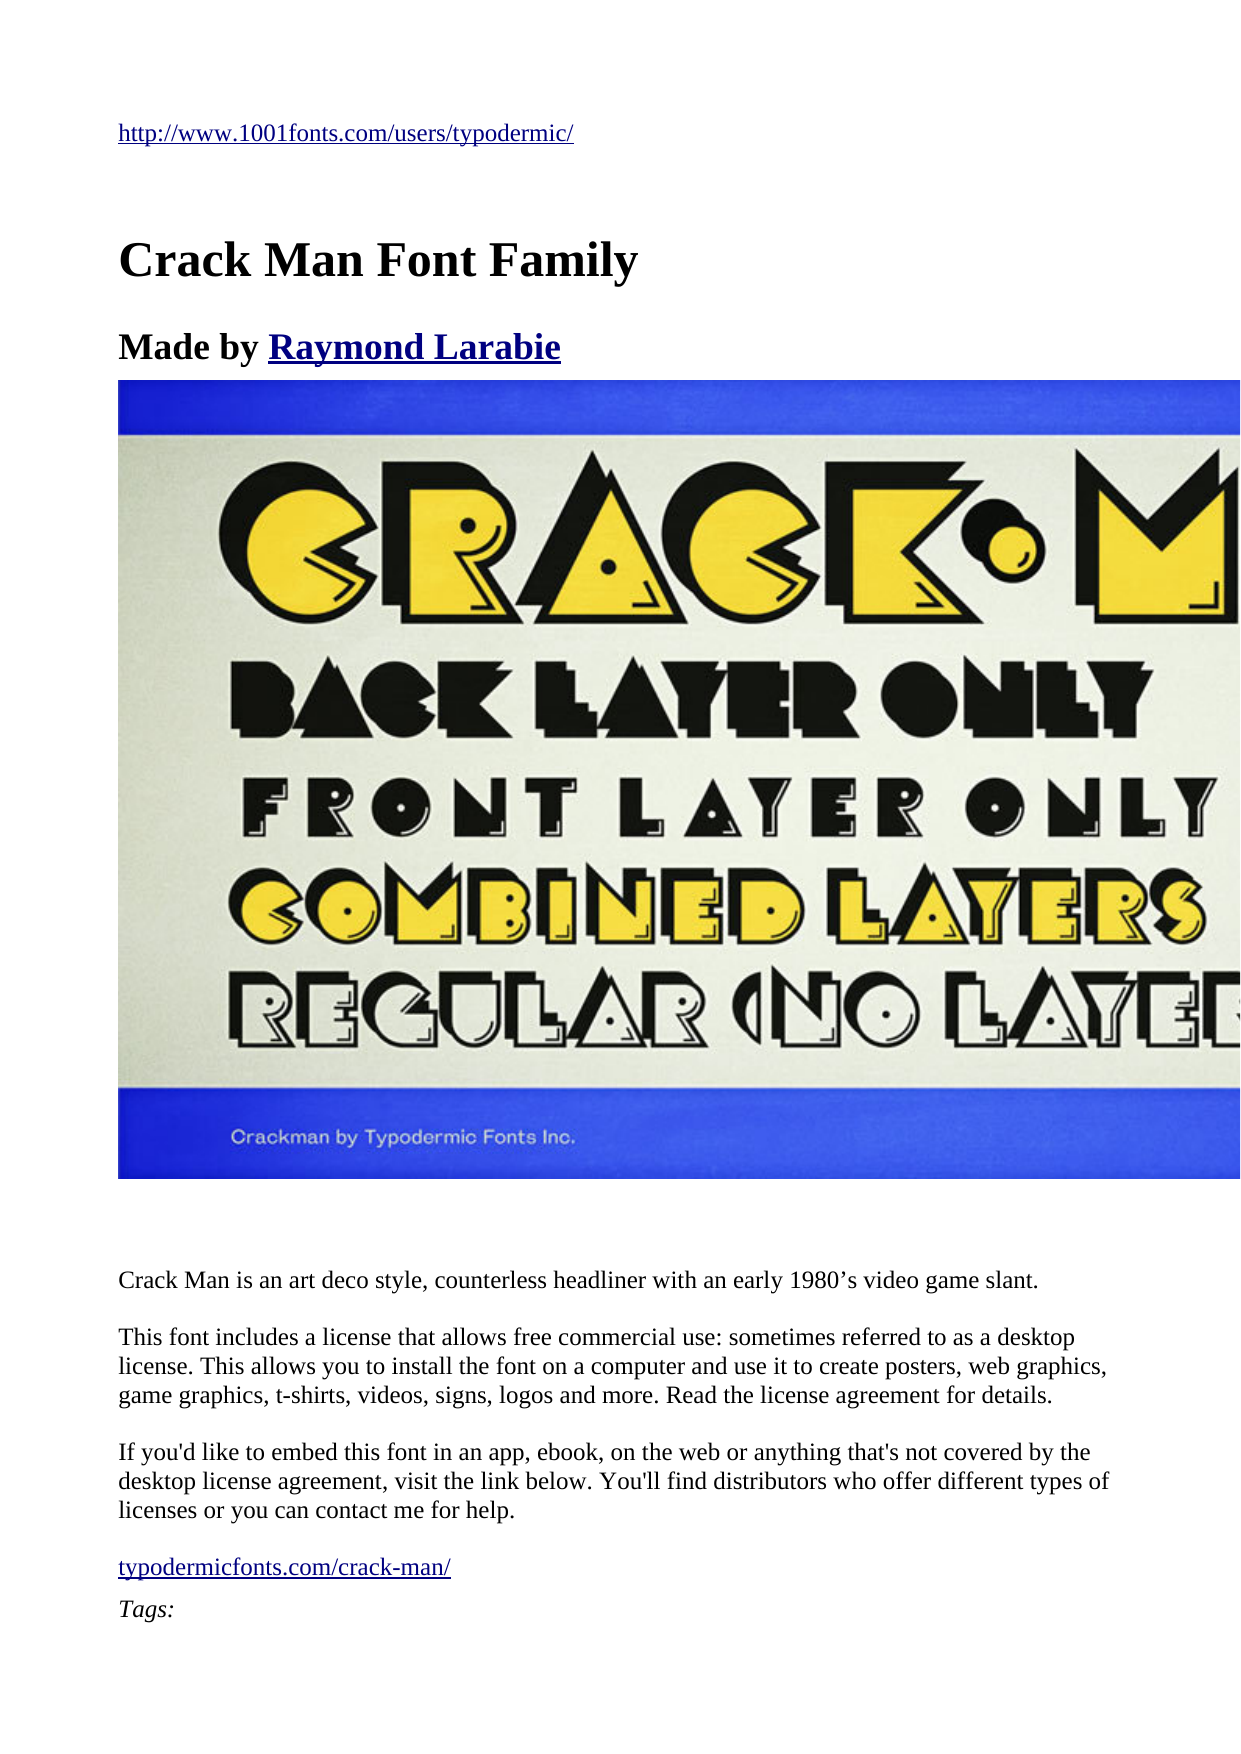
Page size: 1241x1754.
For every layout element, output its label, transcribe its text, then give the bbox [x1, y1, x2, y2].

text http://www.1001fonts.com/users/typodermic/ [118, 118, 1122, 147]
subtitle Made by Raymond Larabie [118, 324, 1122, 367]
text Crack Man is an art deco style, counterless headliner with an early 1980’s video game slant. This font includes a license that allows free commercial use: sometimes referred to as a desktop license. This allows you to install the font on a computer and use it to create posters, web graphics, game graphics, t-shirts, videos, signs, logos and more. Read the license agreement for details. If you'd like to embed this font in an app, ebook, on the web or anything that's not covered by the desktop license agreement, visit the link below. You'll find distributors who offer different types of licenses or you can contact me for help. typodermicfonts.com/crack-man/ [118, 1265, 1122, 1581]
picture [118, 380, 1241, 1179]
subtitle Crack Man Font Family [118, 229, 1122, 287]
text Tags: [118, 1594, 1122, 1622]
